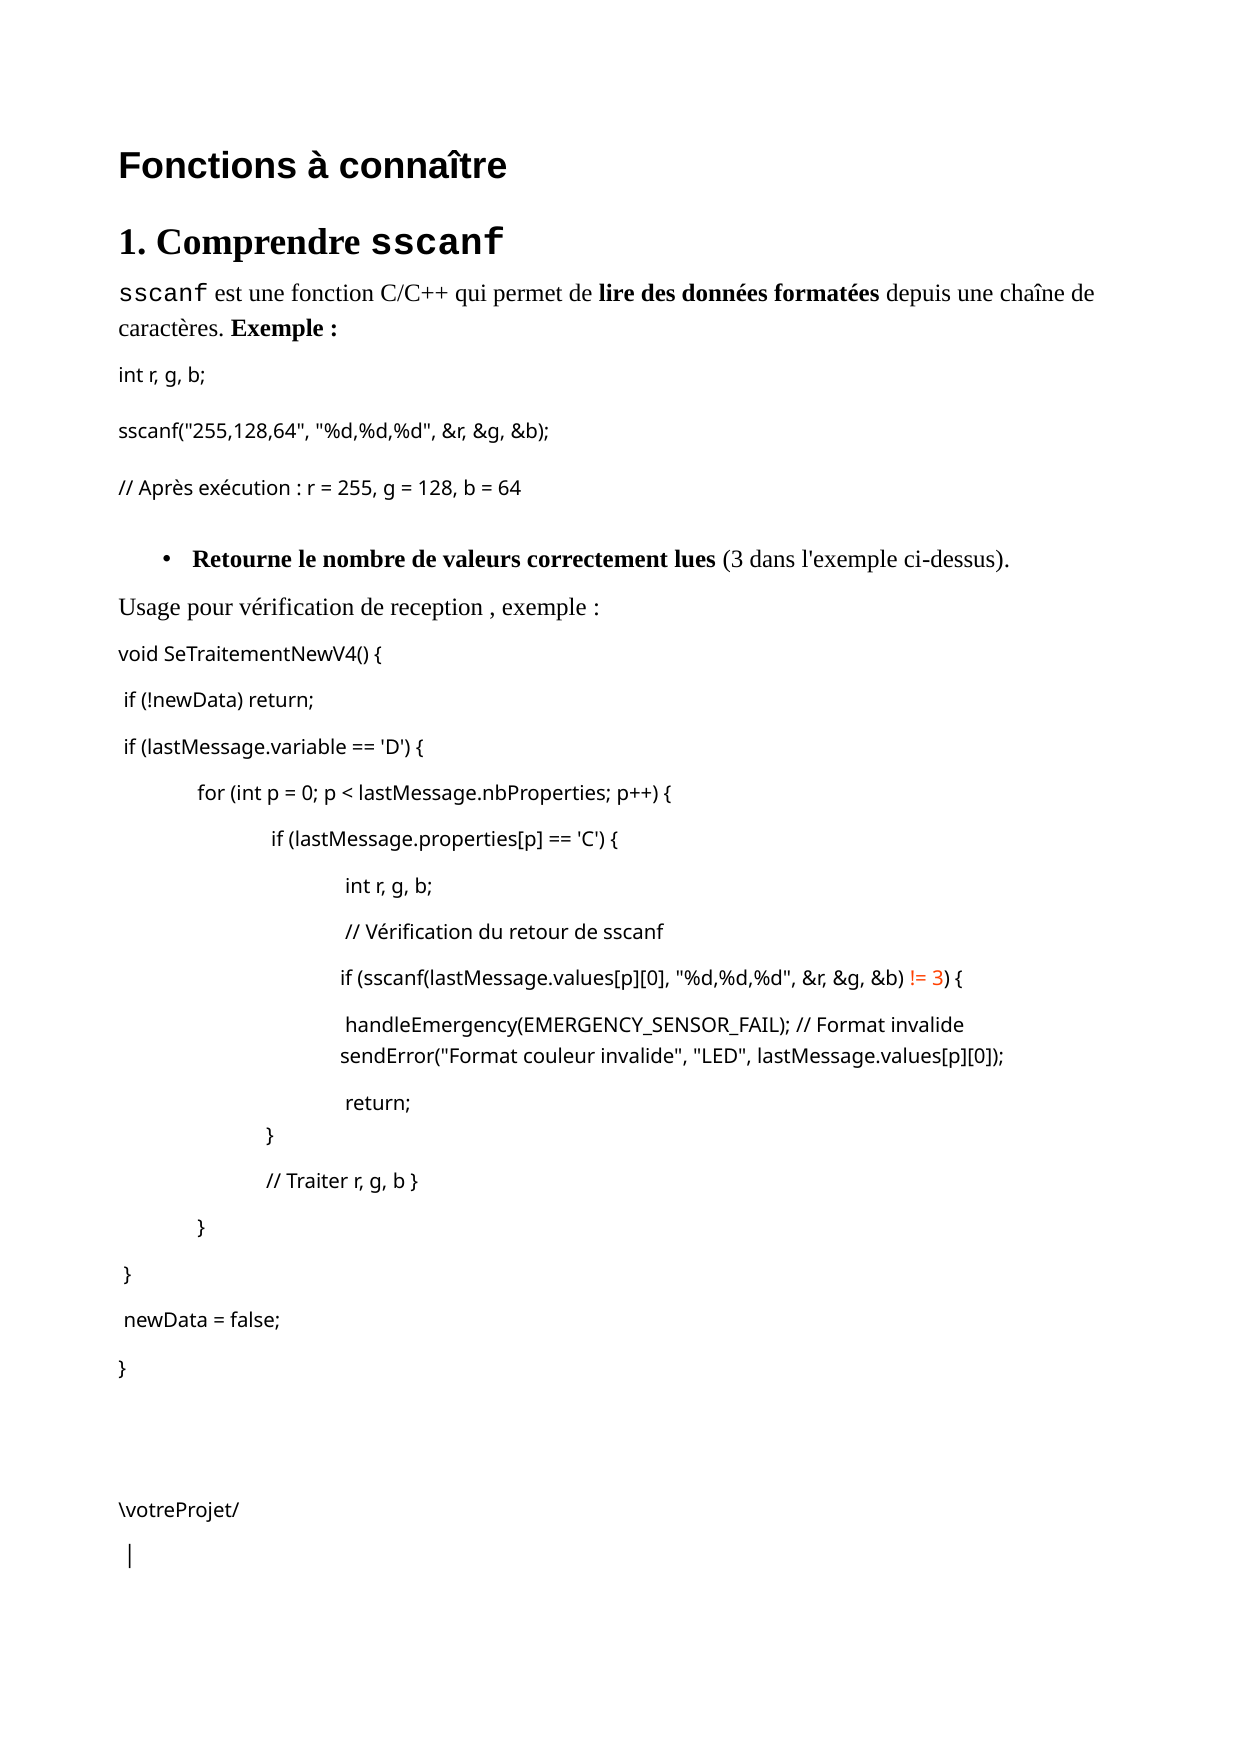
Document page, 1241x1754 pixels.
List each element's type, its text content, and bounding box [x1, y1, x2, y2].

text // Vérification du retour de sscanf [118, 918, 1122, 945]
text sscanf("255,128,64", "%d,%d,%d", &r, &g, &b); [118, 417, 1122, 445]
text sscanf est une fonction C/C++ qui permet de lire des données formatées depuis une chaîne de caractères. Exemple : [118, 278, 1122, 342]
text if (sscanf(lastMessage.values[p][0], "%d,%d,%d", &r, &g, &b) != 3) { [118, 964, 1122, 992]
text } [118, 1213, 1122, 1241]
text for (int p = 0; p < lastMessage.nbProperties; p++) { [118, 779, 1122, 806]
list Retourne le nombre de valeurs correctement lues (3 dans l'exemple ci-dessus). [162, 544, 1122, 573]
text } [118, 1259, 1122, 1287]
text void SeTraitementNewV4() { [118, 639, 1122, 667]
text newData = false; [118, 1306, 1122, 1333]
text // Traiter r, g, b } [118, 1167, 1122, 1194]
subtitle Fonctions à connaître [118, 143, 1122, 186]
text // Après exécution : r = 255, g = 128, b = 64 [118, 473, 1122, 501]
text │ [118, 1542, 1122, 1569]
text if (!newData) return; [118, 686, 1122, 714]
text int r, g, b; [118, 361, 1122, 389]
text handleEmergency(EMERGENCY_SENSOR_FAIL); // Format invalide sendError("Format couleur invalide", "LED", lastMessage.values[p][0]); [118, 1010, 1122, 1070]
text if (lastMessage.properties[p] == 'C') { [118, 825, 1122, 853]
subtitle 1. Comprendre sscanf [118, 219, 1122, 266]
text return; } [118, 1088, 1122, 1148]
text Usage pour vérification de reception , exemple : [118, 592, 1122, 621]
text if (lastMessage.variable == 'D') { [118, 732, 1122, 760]
text int r, g, b; [118, 871, 1122, 899]
text } [118, 1352, 1122, 1381]
text \votreProjet/ [118, 1496, 1122, 1523]
